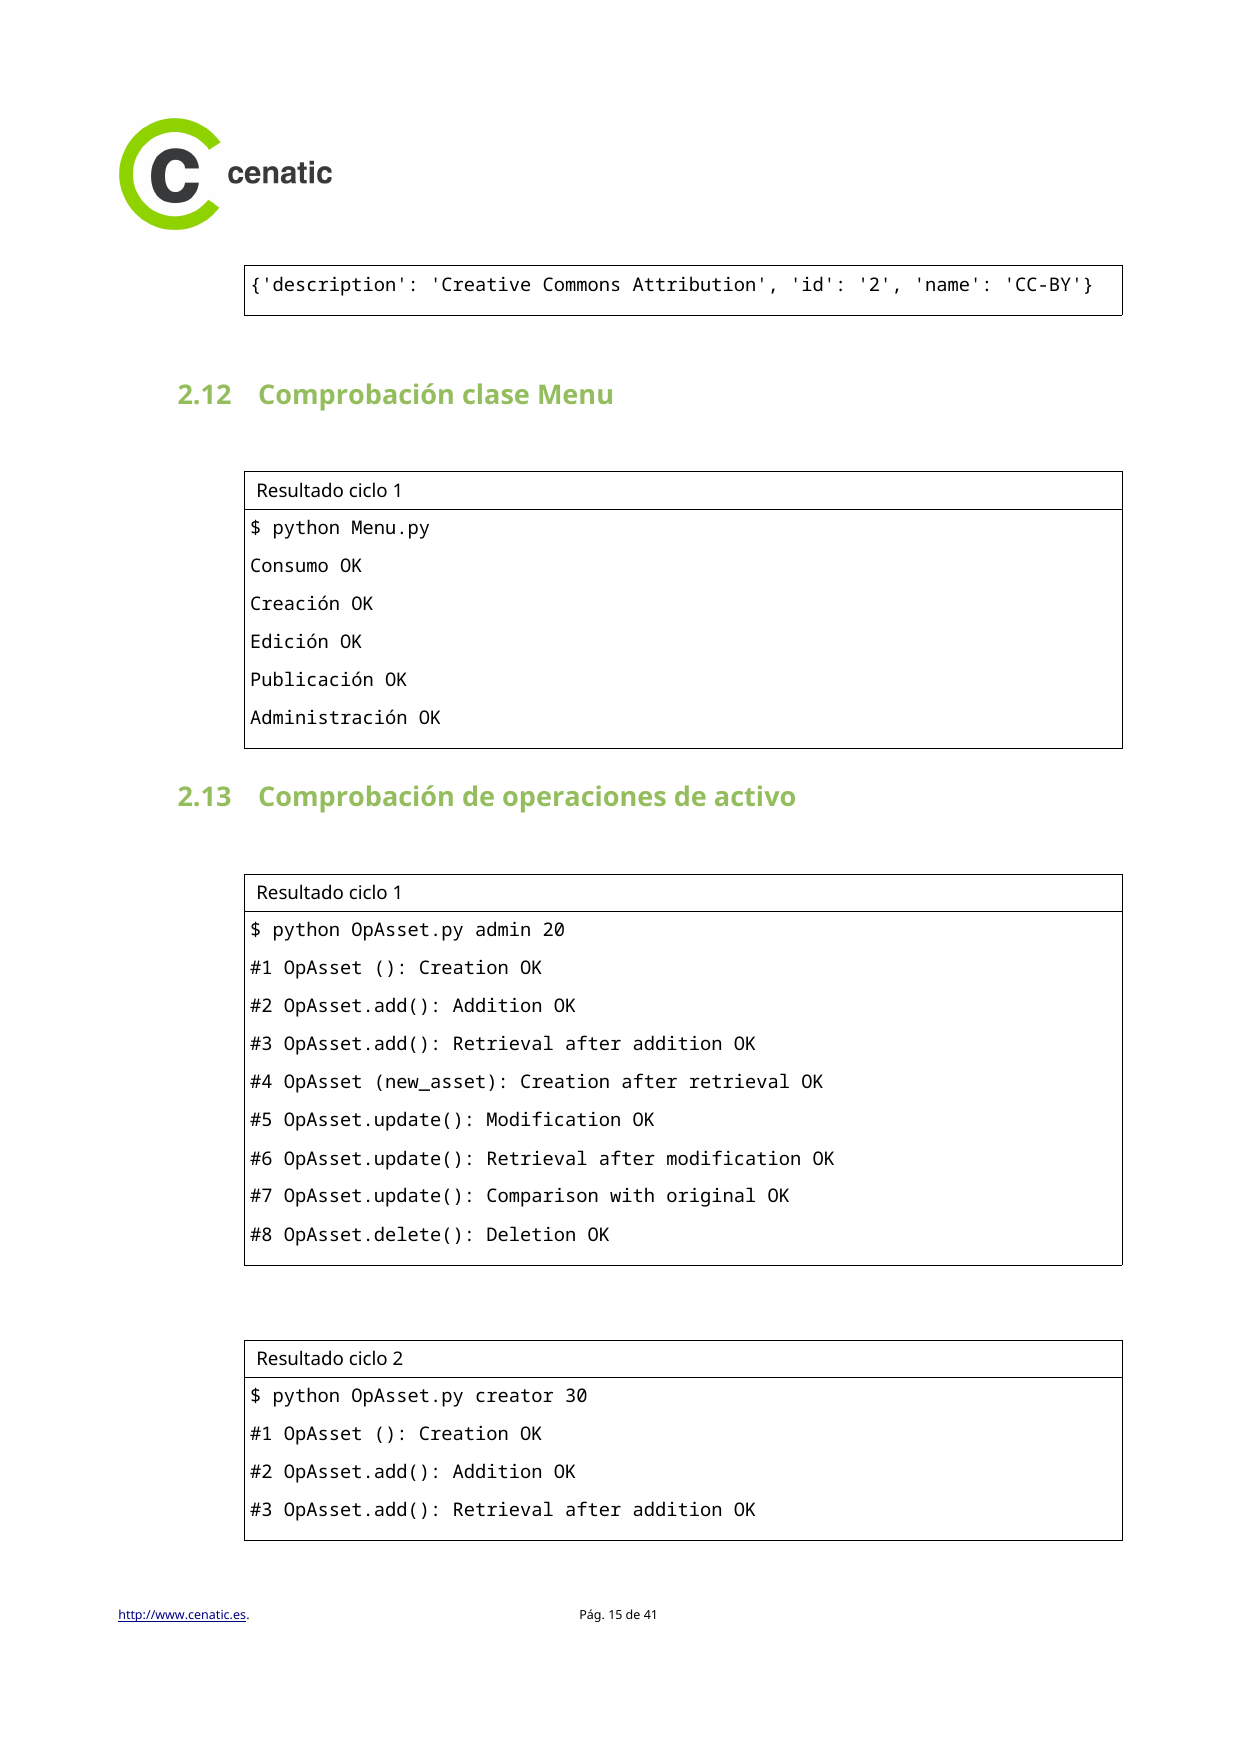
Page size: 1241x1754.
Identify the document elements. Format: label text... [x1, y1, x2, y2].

table_header Resultado ciclo 2 [245, 1341, 1122, 1377]
table_cell {'description': 'Creative Commons Attribution', 'id': '2', 'name': 'CC-BY'} [245, 266, 1122, 315]
table_cell $ python OpAsset.py admin 20 #1 OpAsset (): Creation OK #2 OpAsset.add(): Addition OK #3 OpAsset.add(): Retrieval after addition OK #4 OpAsset (new_asset): Creation after retrieval OK #5 OpAsset.update(): Modification OK #6 OpAsset.update(): Retrieval after modification OK #7 OpAsset.update(): Comparison with original OK #8 OpAsset.delete(): Deletion OK [245, 912, 1122, 1264]
table_header Resultado ciclo 1 [245, 472, 1122, 508]
subtitle Comprobación de operaciones de activo [118, 778, 1122, 815]
subtitle Comprobación clase Menu [118, 376, 1122, 412]
table_cell $ python Menu.py Consumo OK Creación OK Edición OK Publicación OK Administración OK [245, 510, 1122, 748]
table_header Resultado ciclo 1 [245, 875, 1122, 911]
picture [119, 118, 332, 230]
table_cell $ python OpAsset.py creator 30 #1 OpAsset (): Creation OK #2 OpAsset.add(): Addition OK #3 OpAsset.add(): Retrieval after addition OK [245, 1378, 1122, 1540]
